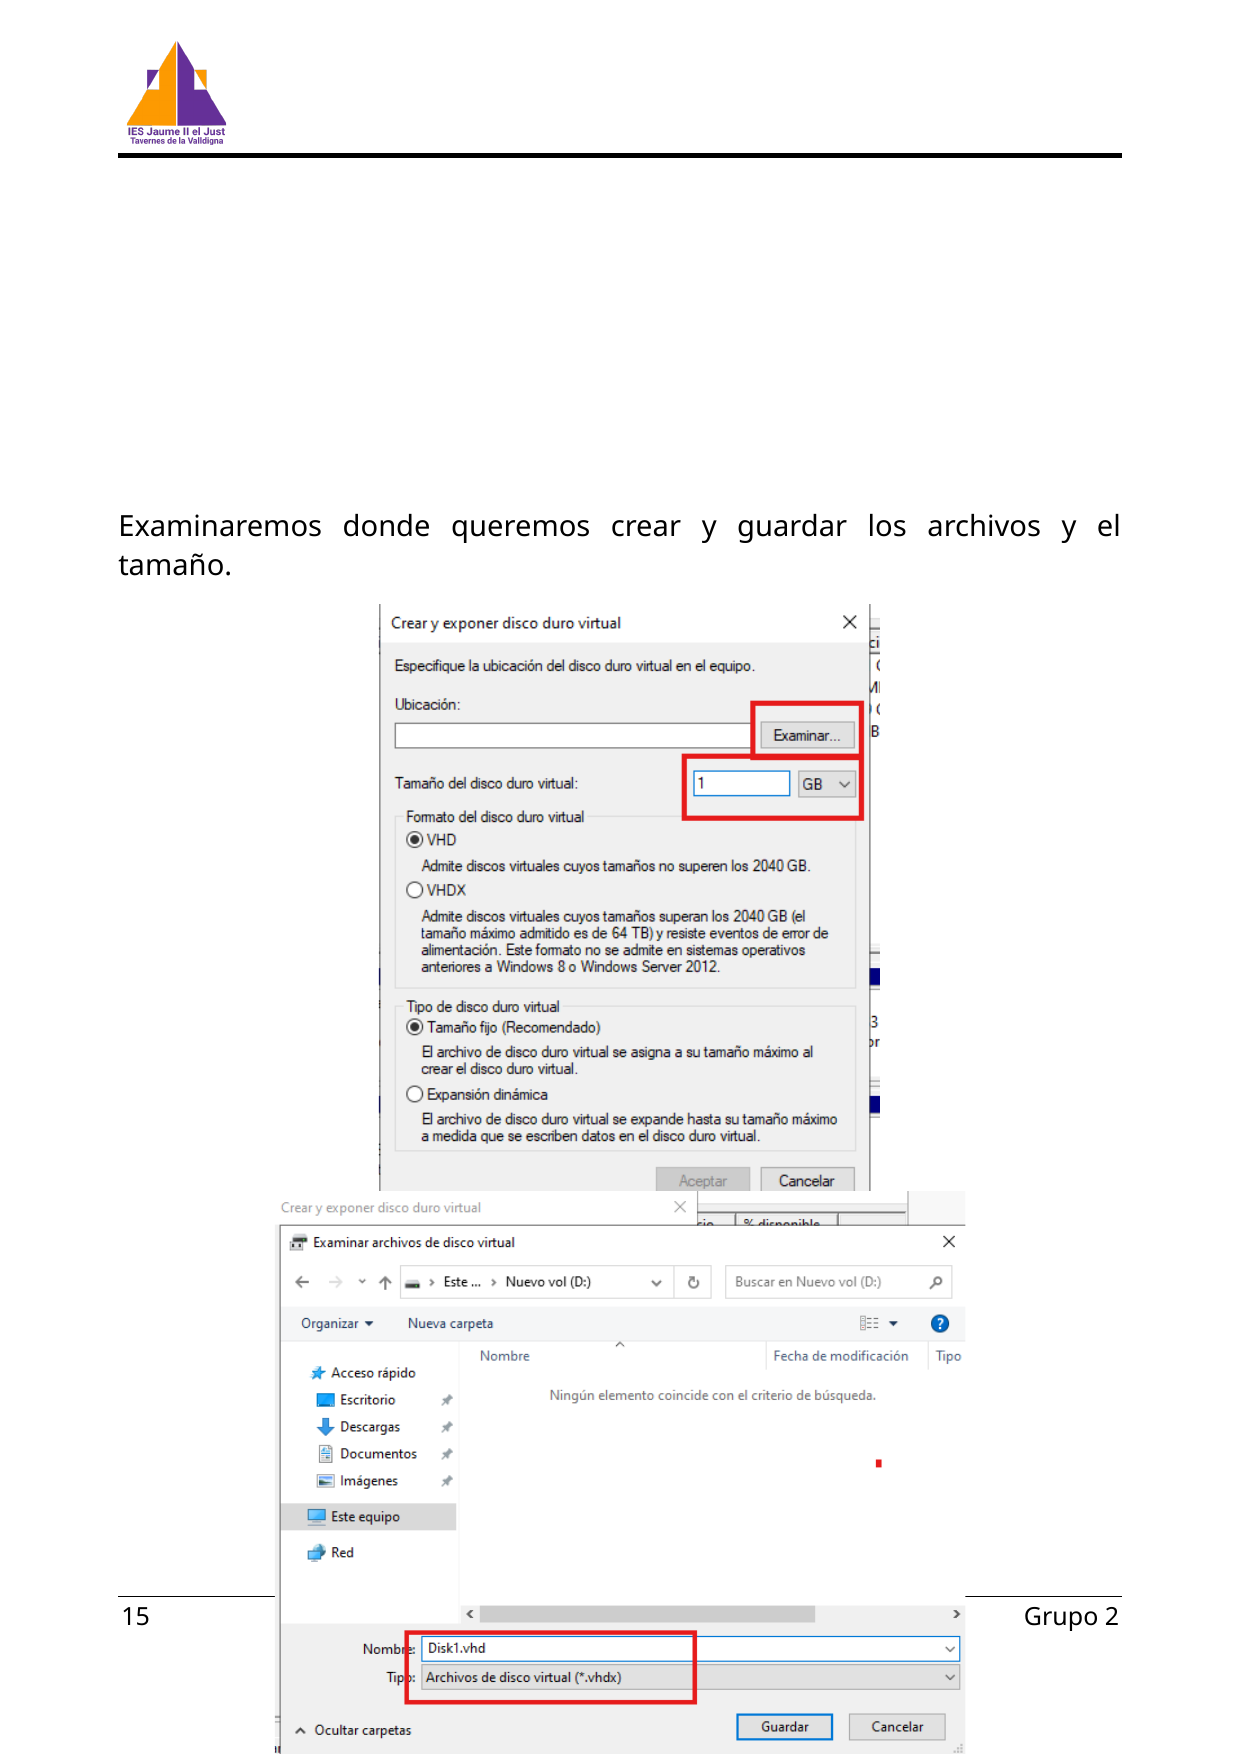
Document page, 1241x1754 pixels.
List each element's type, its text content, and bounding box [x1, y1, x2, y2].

text Examinaremos donde queremos crear y guardar los archivos y el tamaño. [118, 505, 1122, 584]
picture [126, 41, 227, 145]
picture [274, 604, 966, 1754]
